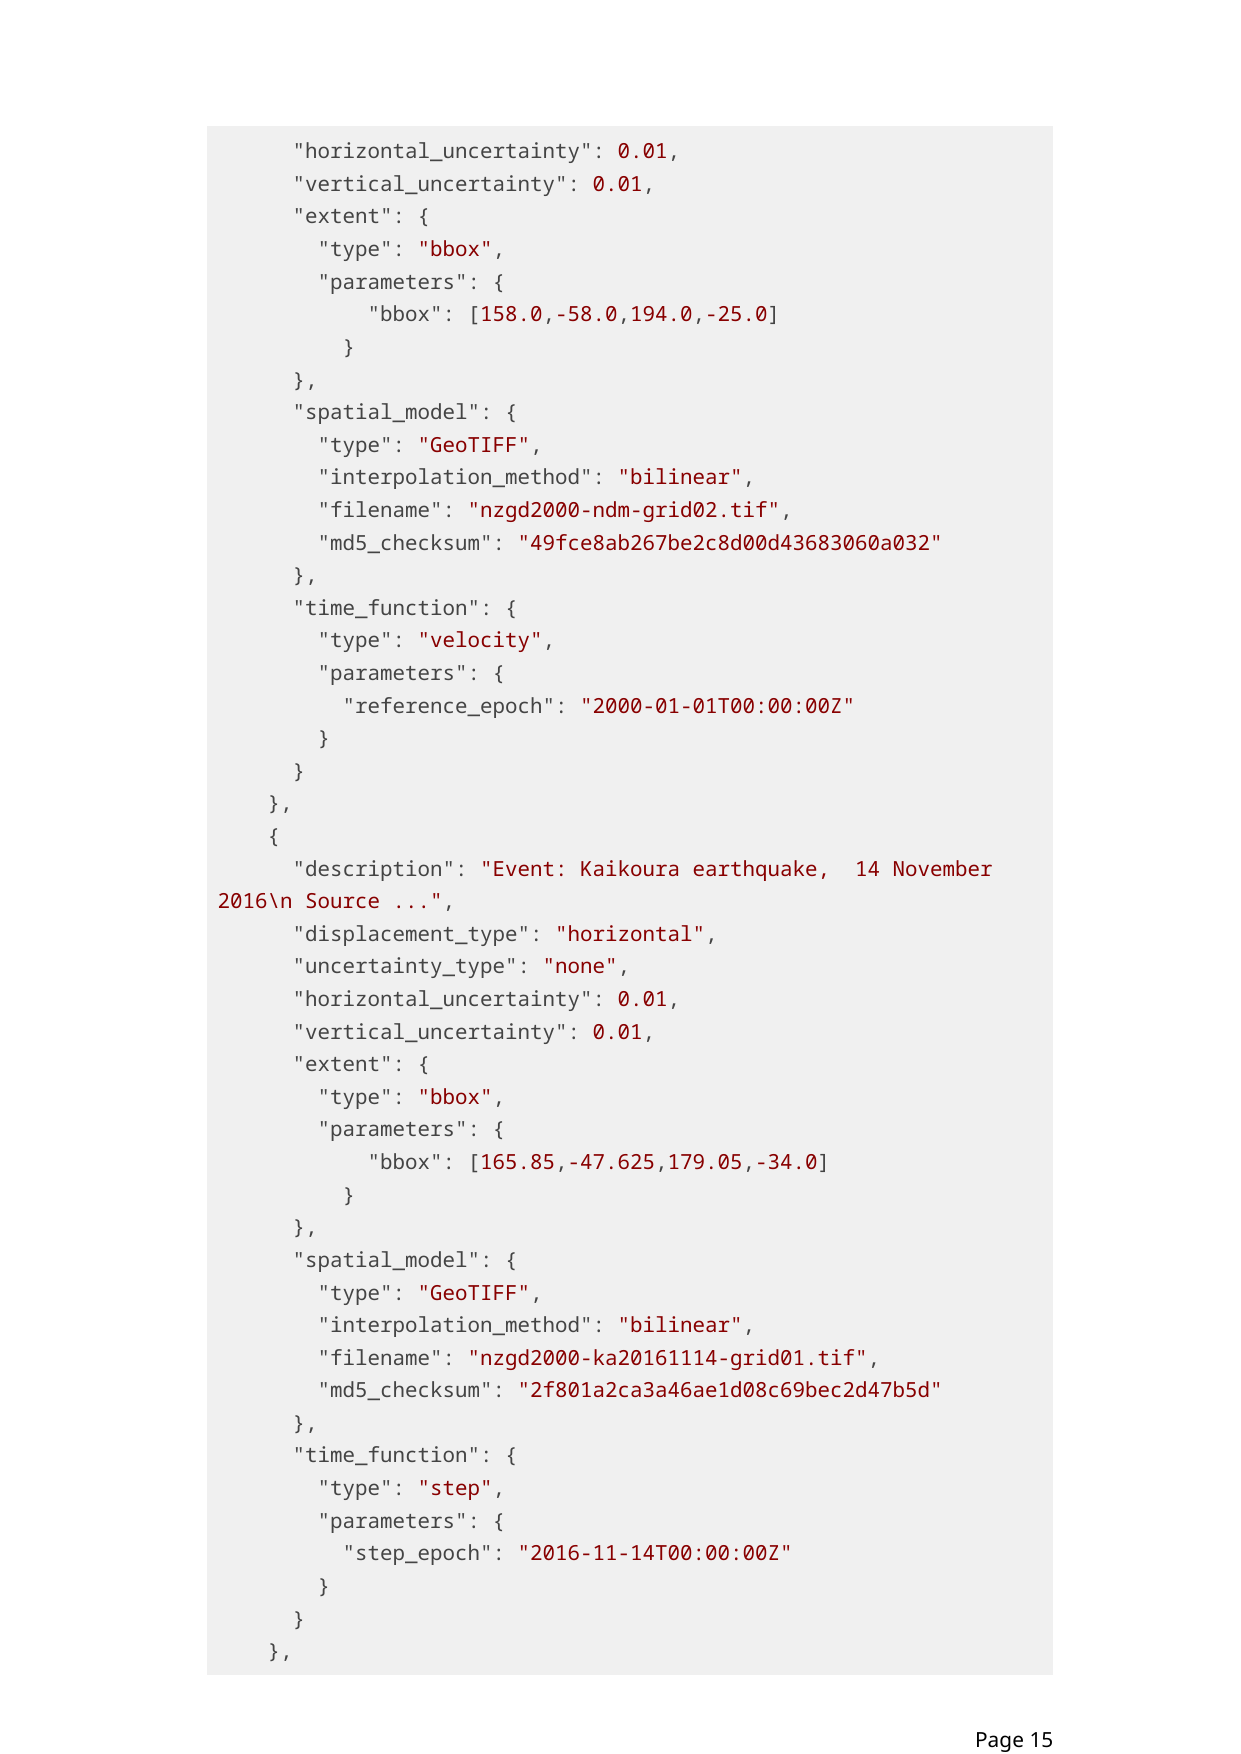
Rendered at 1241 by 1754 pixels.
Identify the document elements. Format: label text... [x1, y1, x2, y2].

table_header "horizontal_uncertainty": 0.01, "vertical_uncertainty": 0.01, "extent": { "type": "bbox", "parameters": { "bbox": [158.0,-58.0,194.0,-25.0] } }, "spatial_model": { "type": "GeoTIFF", "interpolation_method": "bilinear", "filename": "nzgd2000-ndm-grid02.tif", "md5_checksum": "49fce8ab267be2c8d00d43683060a032" }, "time_function": { "type": "velocity", "parameters": { "reference_epoch": "2000-01-01T00:00:00Z" } } }, { "description": "Event: Kaikoura earthquake, 14 November 2016\n Source ...", "displacement_type": "horizontal", "uncertainty_type": "none", "horizontal_uncertainty": 0.01, "vertical_uncertainty": 0.01, "extent": { "type": "bbox", "parameters": { "bbox": [165.85,-47.625,179.05,-34.0] } }, "spatial_model": { "type": "GeoTIFF", "interpolation_method": "bilinear", "filename": "nzgd2000-ka20161114-grid01.tif", "md5_checksum": "2f801a2ca3a46ae1d08c69bec2d47b5d" }, "time_function": { "type": "step", "parameters": { "step_epoch": "2016-11-14T00:00:00Z" } } }, [207, 126, 1053, 1675]
